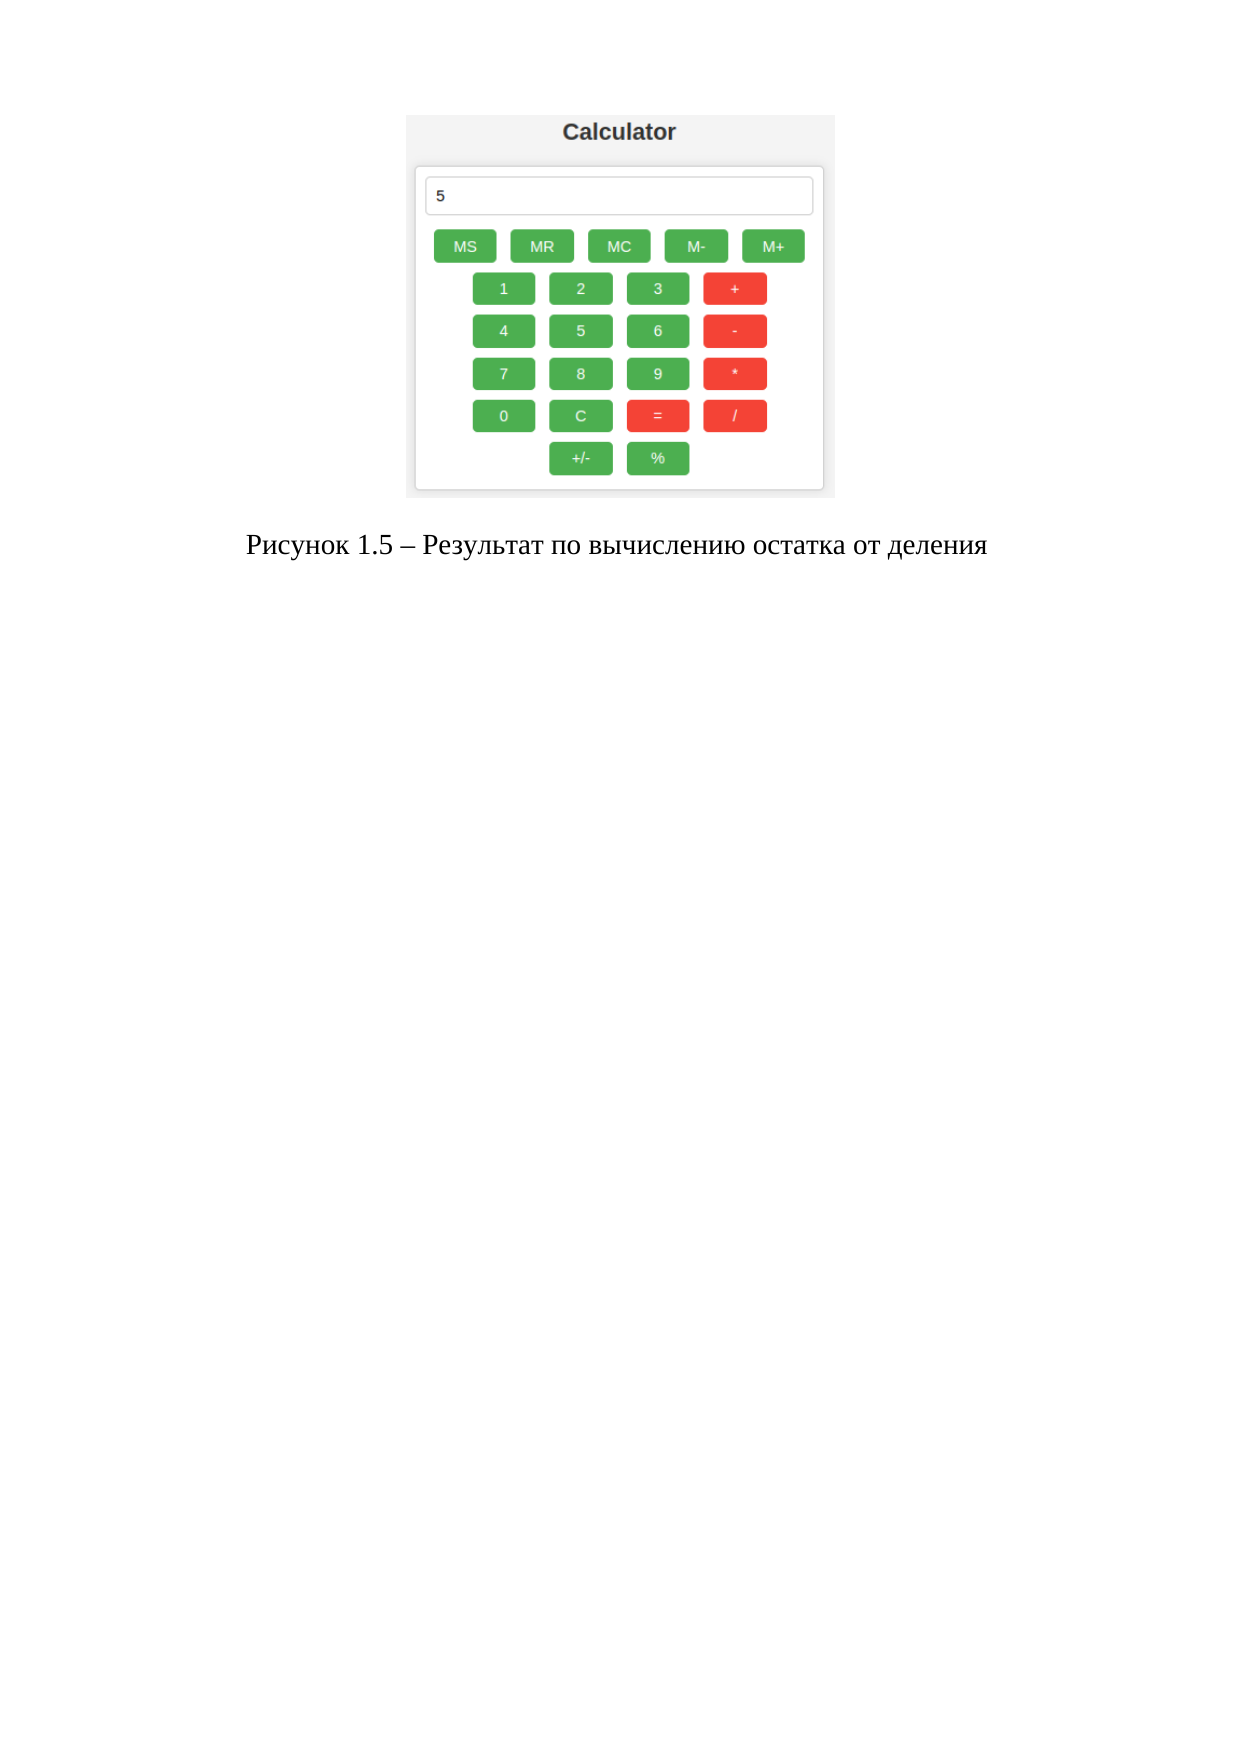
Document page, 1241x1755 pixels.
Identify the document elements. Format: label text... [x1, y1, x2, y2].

text Рисунок 1.5 – Результат по вычислению остатка от деления [118, 522, 1122, 567]
picture [406, 115, 835, 498]
